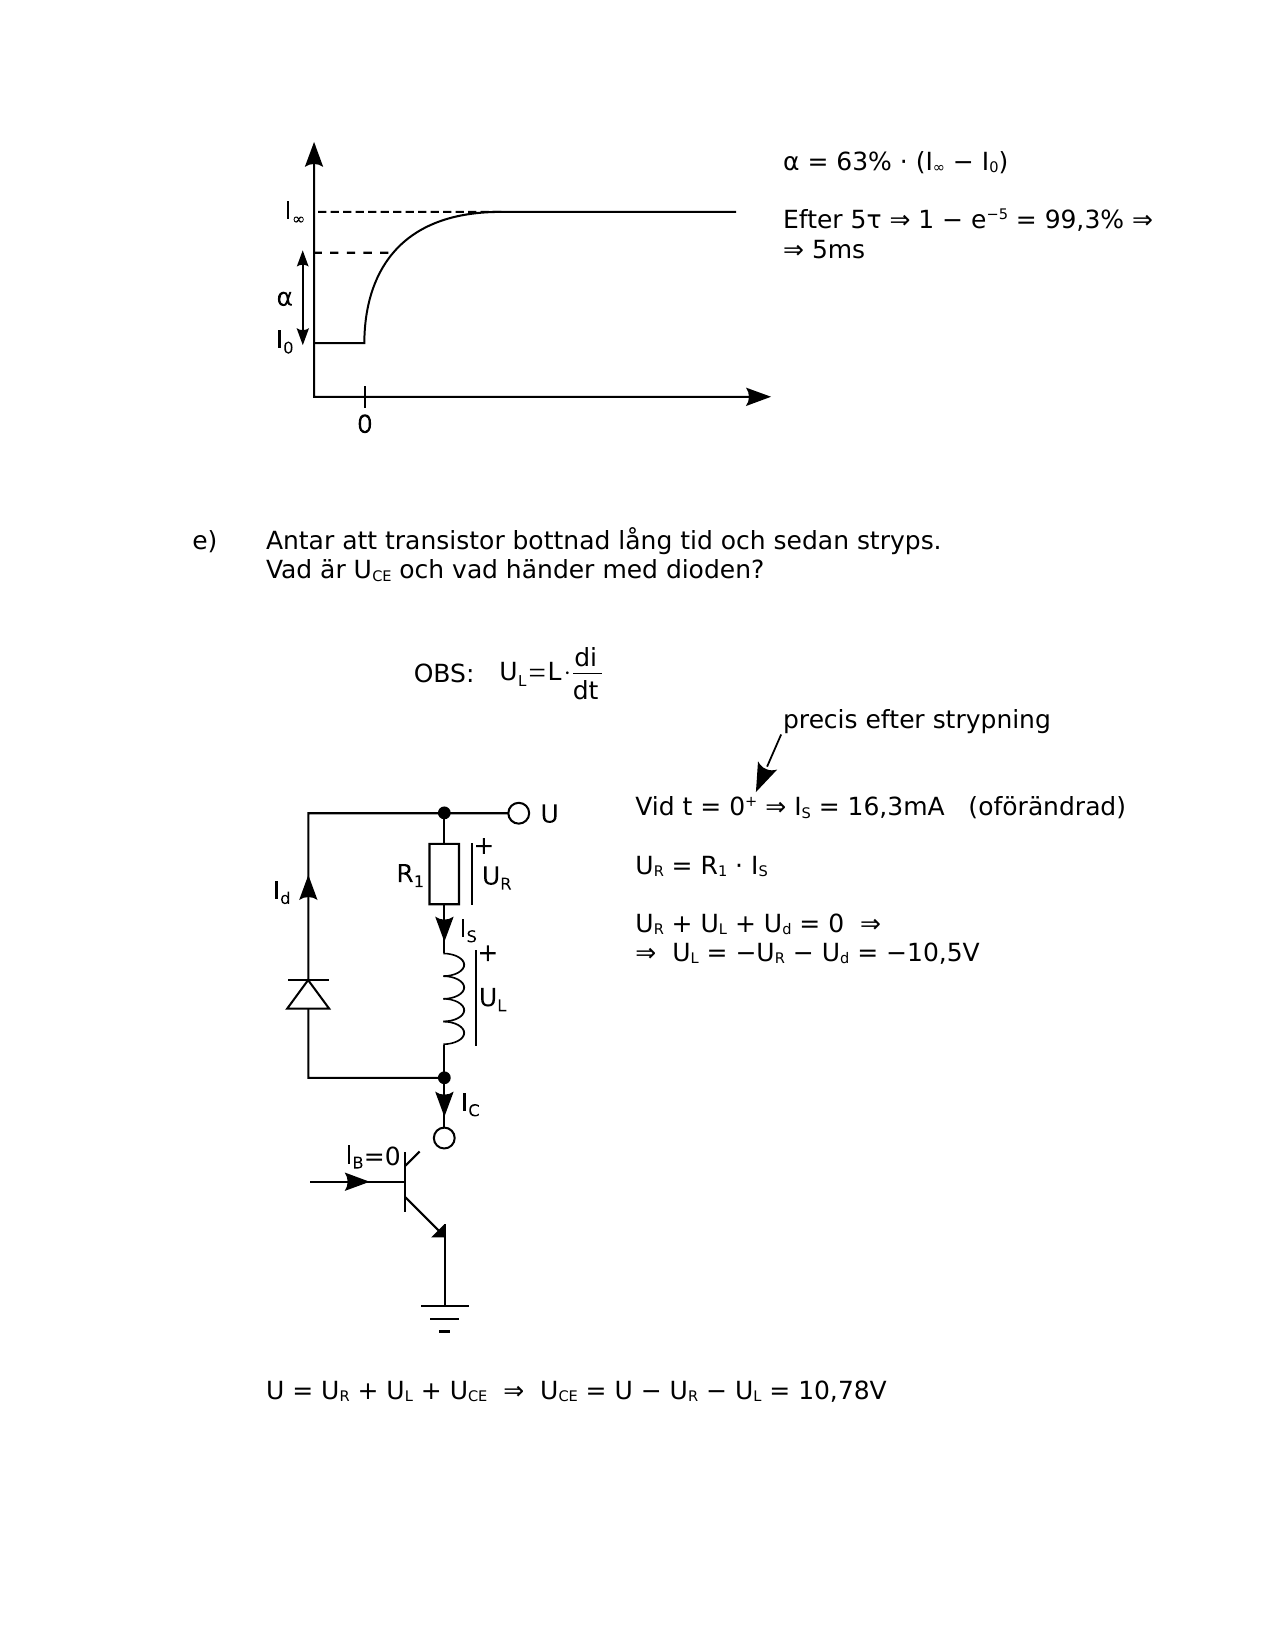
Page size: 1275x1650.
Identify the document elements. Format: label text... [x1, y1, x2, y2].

text Vid t = 0+ ⇒ IS = 16,3mA (oförändrad) [118, 792, 1157, 822]
text [118, 909, 307, 938]
text precis efter strypning [118, 705, 1157, 734]
text [118, 147, 313, 176]
text e) Antar att transistor bottnad lång tid och sedan stryps. [118, 526, 1157, 556]
text ⇒ UL = −UR − Ud = −10,5V [445, 938, 1157, 967]
text [118, 851, 307, 880]
text [310, 851, 428, 880]
text [310, 909, 443, 938]
text [431, 851, 457, 880]
text Efter 5τ ⇒ 1 − e−5 = 99,3% ⇒ [316, 206, 1157, 235]
text [118, 938, 307, 967]
text [118, 206, 313, 235]
text =0 [118, 1142, 1157, 1172]
text [316, 235, 409, 264]
text [310, 938, 463, 967]
text α = 63% ⋅ (I∞ − I0) [316, 147, 1157, 176]
text OBS: [118, 643, 1157, 705]
text [118, 235, 313, 264]
text UR + UL + Ud = 0 ⇒ [445, 909, 1157, 938]
text Vad är UCE och vad händer med dioden? [118, 556, 1157, 585]
text [461, 851, 471, 880]
text U = UR + UL + UCE ⇒ UCE = U − UR − UL = 10,78V [118, 1376, 1157, 1405]
text ⇒ 5ms [387, 235, 1157, 264]
text UR = R1 ⋅ IS [473, 851, 1157, 880]
